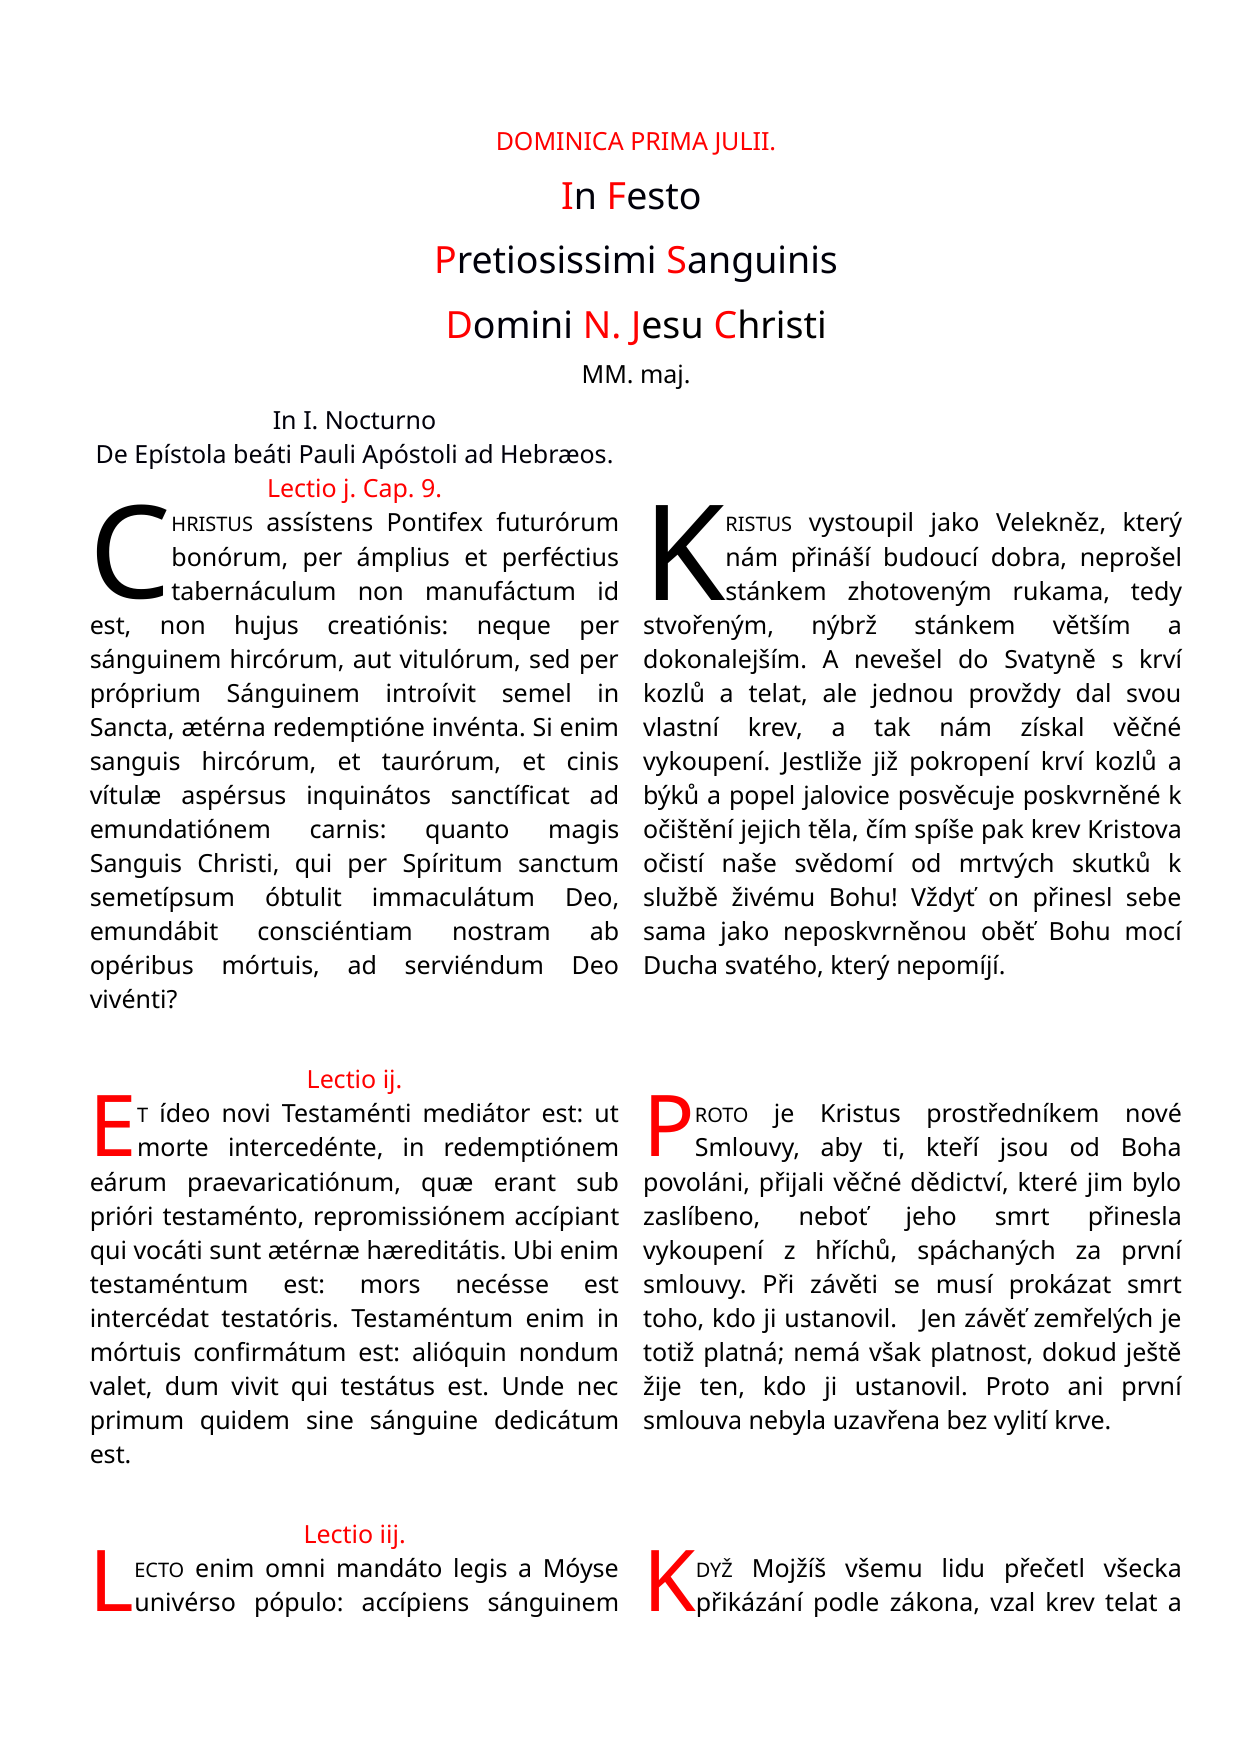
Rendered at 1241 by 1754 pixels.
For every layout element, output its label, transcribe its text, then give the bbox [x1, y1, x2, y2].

table_cell Když Mojžíš všemu lidu přečetl všecka přikázání podle zákona, vzal krev telat a [631, 1511, 1194, 1625]
table_cell Lectio iij. Lecto enim omni mandáto legis a Móyse univérso pópulo: accípiens sánguinem [78, 1511, 631, 1625]
table_cell Proto je Kristus prostředníkem nové Smlouvy, aby ti, kteří jsou od Boha povoláni, přijali věčné dědictví, které jim bylo zaslíbeno, neboť jeho smrt přinesla vykoupení z hříchů, spáchaných za první smlouvy. Při závěti se musí prokázat smrt toho, kdo ji ustanovil. Jen závěť zemřelých je totiž platná; nemá však platnost, dokud ještě žije ten, kdo ji ustanovil. Proto ani první smlouva nebyla uzavřena bez vylití krve. [631, 1056, 1194, 1511]
table_cell Kristus vystoupil jako Velekněz, který nám přináší budoucí dobra, neprošel stánkem zhotoveným rukama, tedy stvořeným, nýbrž stánkem větším a dokonalejším. A nevešel do Svatyně s krví kozlů a telat, ale jednou provždy dal svou vlastní krev, a tak nám získal věčné vykoupení. Jestliže již pokropení krví kozlů a býků a popel jalovice posvěcuje poskvrněné k očištění jejich těla, čím spíše pak krev Kristova očistí naše svědomí od mrtvých skutků k službě živému Bohu! Vždyť on přinesl sebe sama jako neposkvrněnou oběť Bohu mocí Ducha svatého, který nepomíjí. [631, 397, 1194, 1056]
table_cell In I. Nocturno De Epístola beáti Pauli Apóstoli ad Hebræos. Lectio j. Cap. 9. Christus assístens Pontifex futurórum bonórum, per ámplius et perféctius tabernáculum non manufáctum id est, non hujus creatiónis: neque per sánguinem hircórum, aut vitulórum, sed per próprium Sánguinem introívit semel in Sancta, ætérna redemptióne invénta. Si enim sanguis hircórum, et taurórum, et cinis vítulæ aspérsus inquinátos sanctíficat ad emundatiónem carnis: quanto magis Sanguis Christi, qui per Spíritum sanctum semetípsum óbtulit immaculátum Deo, emundábit consciéntiam nostram ab opéribus mórtuis, ad serviéndum Deo vivénti? [78, 397, 631, 1056]
table_header DOMINICA PRIMA JULII. In Festo Pretiosissimi Sanguinis Domini N. Jesu Christi MM. maj. [78, 118, 1194, 397]
table_cell Lectio ij. Et ídeo novi Testaménti mediátor est: ut morte intercedénte, in redemptiónem eárum praevaricatiónum, quæ erant sub prióri testaménto, repromissiónem accípiant qui vocáti sunt ætérnæ hæreditátis. Ubi enim testaméntum est: mors necésse est intercédat testatóris. Testaméntum enim in mórtuis confirmátum est: alióquin nondum valet, dum vivit qui testátus est. Unde nec primum quidem sine sánguine dedicátum est. [78, 1056, 631, 1511]
